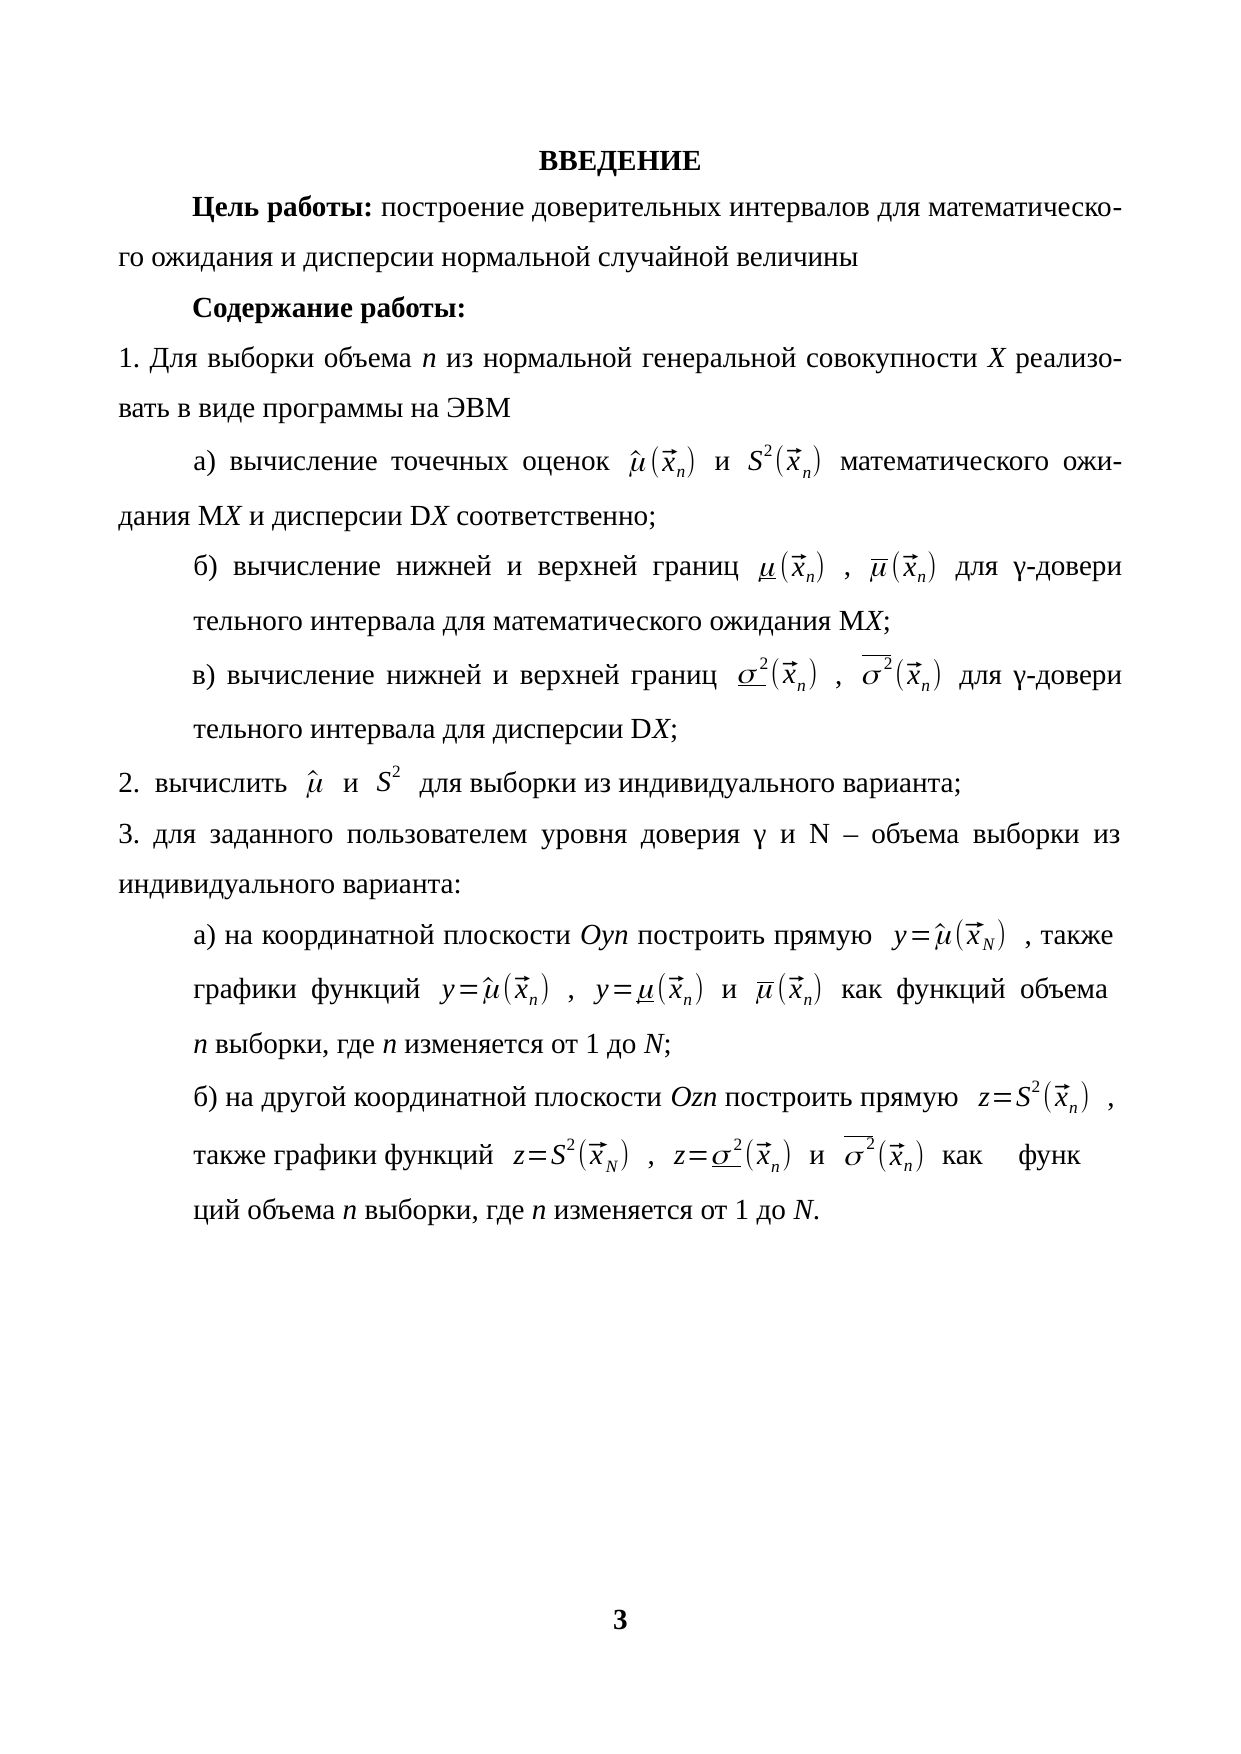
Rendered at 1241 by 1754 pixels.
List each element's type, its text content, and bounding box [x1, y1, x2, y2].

subtitle ВВЕДЕНИЕ [118, 143, 1122, 177]
text 2. вычислитьидля выборки из индивидуального варианта; [118, 762, 1122, 799]
text Содержание работы: [118, 290, 1122, 323]
text а) на координатной плоскости Oyn построить прямую, также графики функций,икак функций объема n выборки, где n изменяется от 1 до N; [118, 917, 1122, 1060]
text 3. для заданного пользователем уровня доверия γ и N – объема выборки из индивидуального варианта: [118, 816, 1122, 900]
text 1. Для выборки объема n из нормальной генеральной совокупности X реализо­вать в виде программы на ЭВМ [118, 340, 1122, 424]
text б) на другой координатной плоскости Ozn построить прямую, также графики функций,икак функ­ ций объема n выборки, где n изменяется от 1 до N. [118, 1077, 1122, 1226]
text а) вычисление точечных оценокиматематического ожи­дания MX и дисперсии DX соответственно; [118, 441, 1122, 532]
text в) вычисление нижней и верхней границ,для γ-довери­ тельного интервала для дисперсии DX; [118, 653, 1122, 745]
text б) вычисление нижней и верхней границ,для γ-довери­ тельного интервала для математического ожидания MX; [118, 548, 1122, 637]
text Цель работы: построение доверительных интервалов для математическо­го ожидания и дисперсии нормальной случайной величины [118, 189, 1122, 273]
